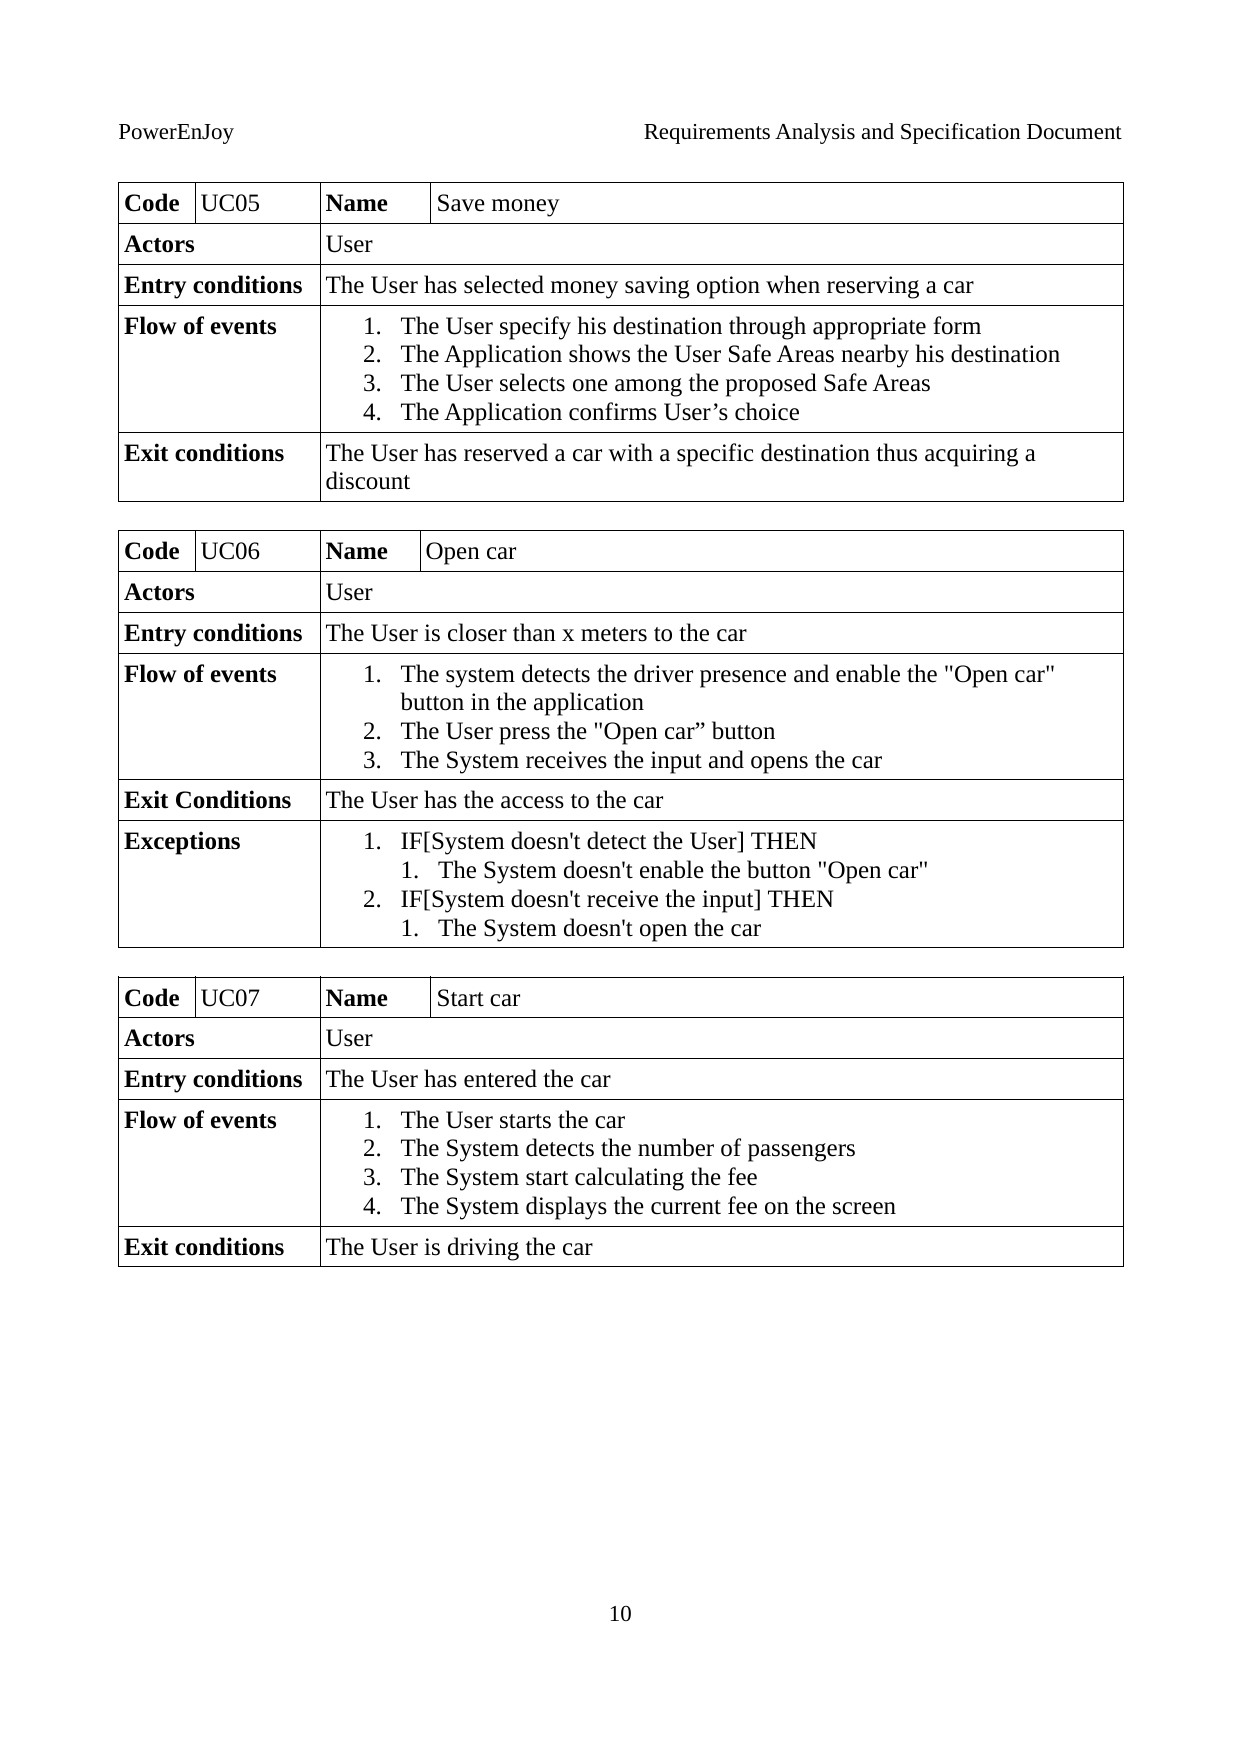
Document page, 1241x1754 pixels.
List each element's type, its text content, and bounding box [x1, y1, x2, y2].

table_header Name [321, 531, 420, 571]
table_cell The User has selected money saving option when reserving a car [321, 265, 1123, 304]
table_header Name [321, 183, 430, 223]
table_cell Flow of events [119, 1100, 320, 1226]
table_cell Flow of events [119, 306, 320, 431]
table_header UC07 [196, 978, 320, 1017]
table_cell User [321, 1018, 1123, 1058]
table_cell The User is driving the car [321, 1227, 1123, 1266]
table_header Start car [431, 978, 1123, 1017]
table_cell Entry conditions [119, 265, 320, 304]
table_cell Exceptions [119, 821, 320, 947]
table_cell IF[System doesn't detect the User] THEN The System doesn't enable the button "Open car" IF[System doesn't receive the input] THEN The System doesn't open the car [321, 821, 1123, 947]
table_cell The User starts the car The System detects the number of passengers The System start calculating the fee The System displays the current fee on the screen [321, 1100, 1123, 1226]
table_header UC06 [196, 531, 320, 571]
table_cell Flow of events [119, 654, 320, 779]
table_cell Actors [119, 1018, 320, 1058]
table_cell Exit Conditions [119, 780, 320, 820]
table_cell Actors [119, 572, 320, 612]
table_cell Entry conditions [119, 613, 320, 652]
table_cell The User has reserved a car with a specific destination thus acquiring a discount [321, 433, 1123, 501]
table_cell Exit conditions [119, 1227, 320, 1266]
table_cell The User is closer than x meters to the car [321, 613, 1123, 652]
table_cell The User specify his destination through appropriate form The Application shows the User Safe Areas nearby his destination The User selects one among the proposed Safe Areas The Application confirms User’s choice [321, 306, 1123, 431]
table_cell User [321, 572, 1123, 612]
table_cell Entry conditions [119, 1059, 320, 1098]
table_cell The system detects the driver presence and enable the "Open car" button in the application The User press the "Open car” button The System receives the input and opens the car [321, 654, 1123, 779]
table_cell Exit conditions [119, 433, 320, 501]
table_cell User [321, 224, 1123, 264]
table_header Code [119, 978, 195, 1017]
table_header Name [321, 978, 430, 1017]
table_cell Actors [119, 224, 320, 264]
table_header UC05 [196, 183, 320, 223]
table_cell The User has the access to the car [321, 780, 1123, 820]
table_header Save money [431, 183, 1123, 223]
table_header Code [119, 183, 195, 223]
table_header Open car [421, 531, 1123, 571]
table_cell The User has entered the car [321, 1059, 1123, 1098]
table_header Code [119, 531, 195, 571]
